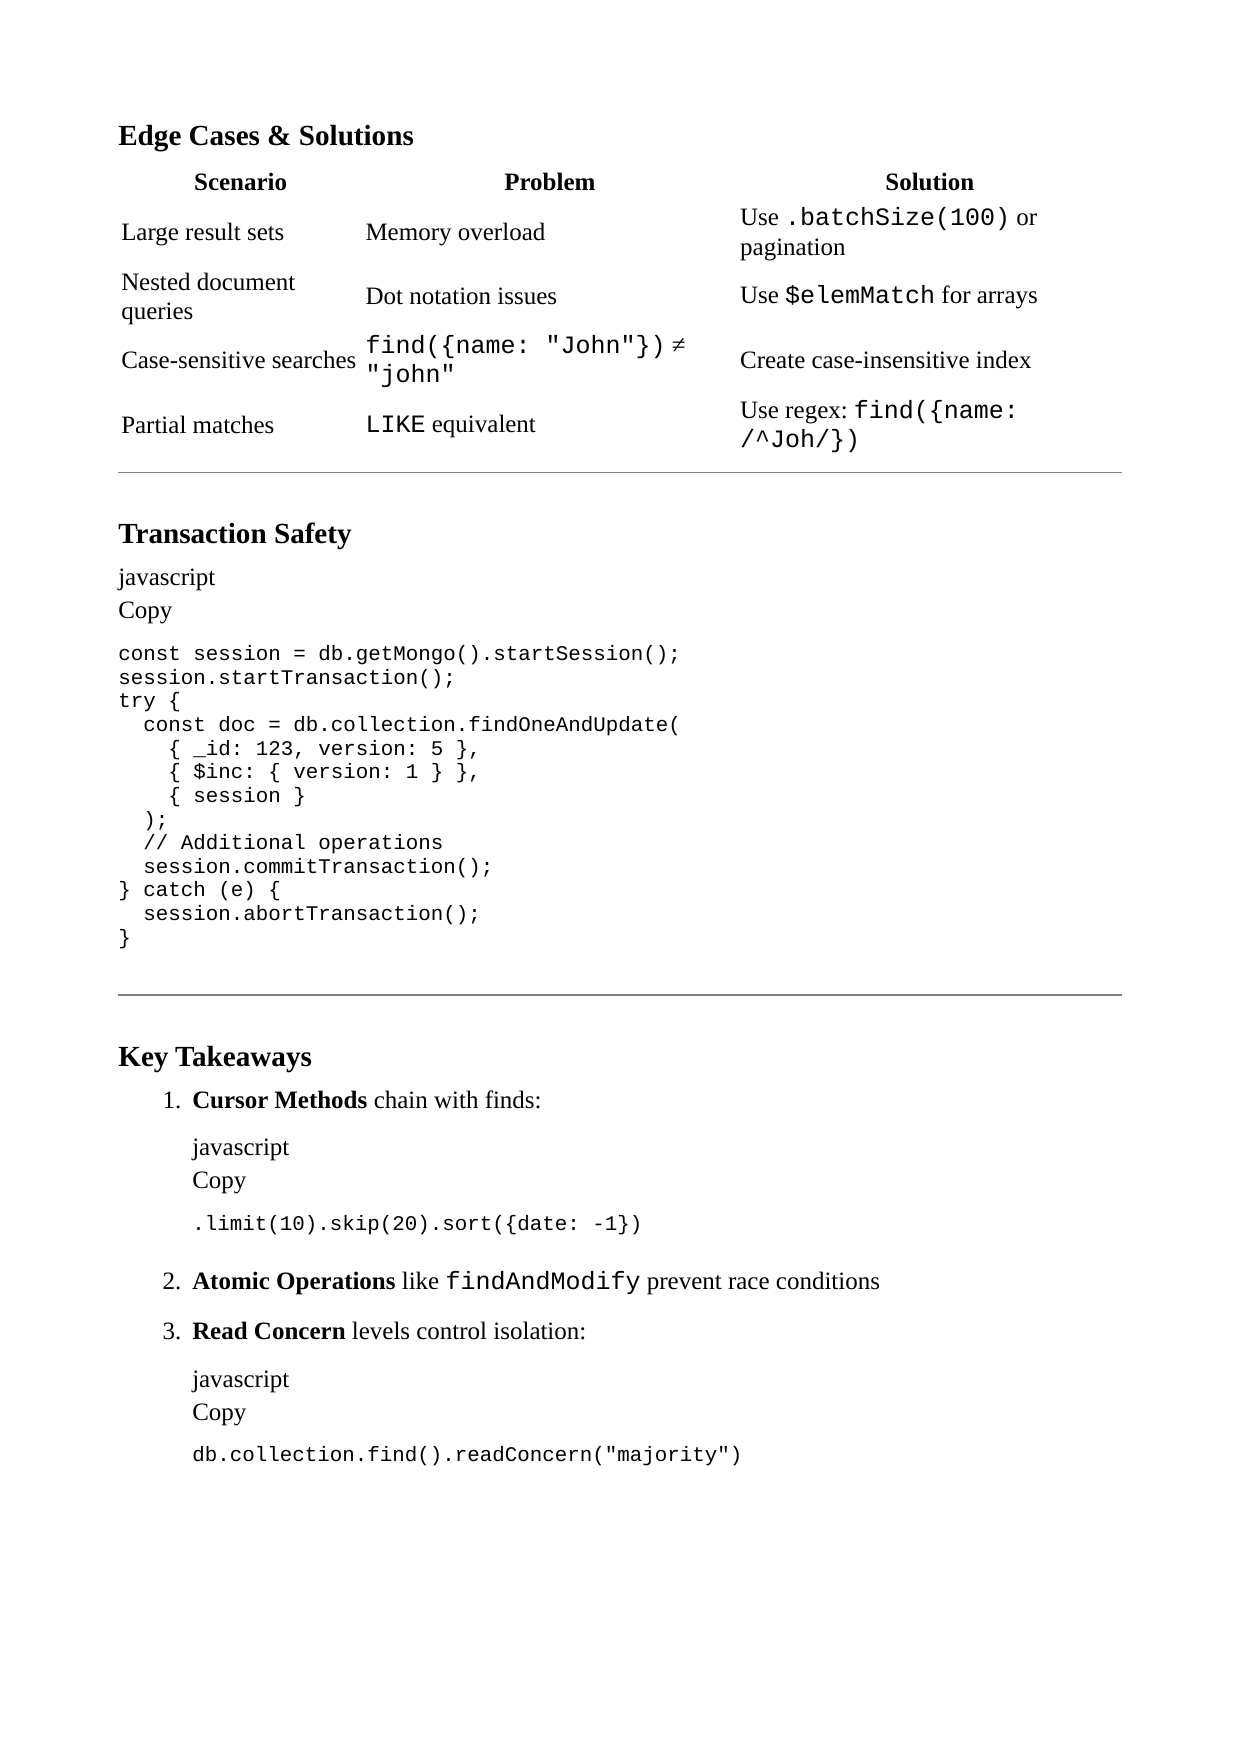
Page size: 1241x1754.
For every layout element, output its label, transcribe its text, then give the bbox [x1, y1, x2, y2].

list db.collection.find().readConcern("majority") [162, 1444, 1122, 1468]
list javascript [162, 1364, 1122, 1392]
subtitle Key Takeaways [118, 1039, 1122, 1072]
list Atomic Operations like findAndModify prevent race conditions [162, 1266, 1122, 1297]
text // Additional operations [118, 832, 1122, 856]
table_cell Partial matches [118, 393, 362, 457]
text session.startTransaction(); [118, 667, 1122, 690]
list javascript [162, 1132, 1122, 1161]
table_cell Memory overload [363, 199, 737, 264]
table_cell Create case-insensitive index [737, 328, 1122, 392]
table_cell Case-sensitive searches [118, 328, 362, 392]
list Cursor Methods chain with finds: [162, 1085, 1122, 1113]
text { $inc: { version: 1 } }, [118, 761, 1122, 785]
subtitle Transaction Safety [118, 516, 1122, 550]
table_cell Nested document queries [118, 264, 362, 327]
text try { [118, 690, 1122, 714]
list .limit(10).skip(20).sort({date: -1}) [162, 1213, 1122, 1237]
table_cell Use regex: find({name: /^Joh/}) [737, 393, 1122, 457]
table_header Problem [363, 164, 737, 199]
text session.commitTransaction(); [118, 856, 1122, 879]
list Copy [162, 1397, 1122, 1426]
table_header Solution [737, 164, 1122, 199]
table_cell Use .batchSize(100) or pagination [737, 199, 1122, 264]
list Copy [162, 1165, 1122, 1194]
table_cell LIKE equivalent [363, 393, 737, 457]
text const doc = db.collection.findOneAndUpdate( [118, 714, 1122, 738]
text } catch (e) { [118, 879, 1122, 903]
text { _id: 123, version: 5 }, [118, 738, 1122, 761]
text } [118, 927, 1122, 950]
table_header Scenario [118, 164, 362, 199]
table_cell Large result sets [118, 199, 362, 264]
table_cell Use $elemMatch for arrays [737, 264, 1122, 327]
text Copy [118, 595, 1122, 624]
text javascript [118, 562, 1122, 591]
subtitle Edge Cases & Solutions [118, 118, 1122, 152]
table_cell find({name: "John"}) ≠ "john" [363, 328, 737, 392]
text { session } [118, 785, 1122, 808]
table_cell Dot notation issues [363, 264, 737, 327]
text ); [118, 808, 1122, 832]
list Read Concern levels control isolation: [162, 1316, 1122, 1345]
text session.abortTransaction(); [118, 903, 1122, 927]
text const session = db.getMongo().startSession(); [118, 643, 1122, 667]
